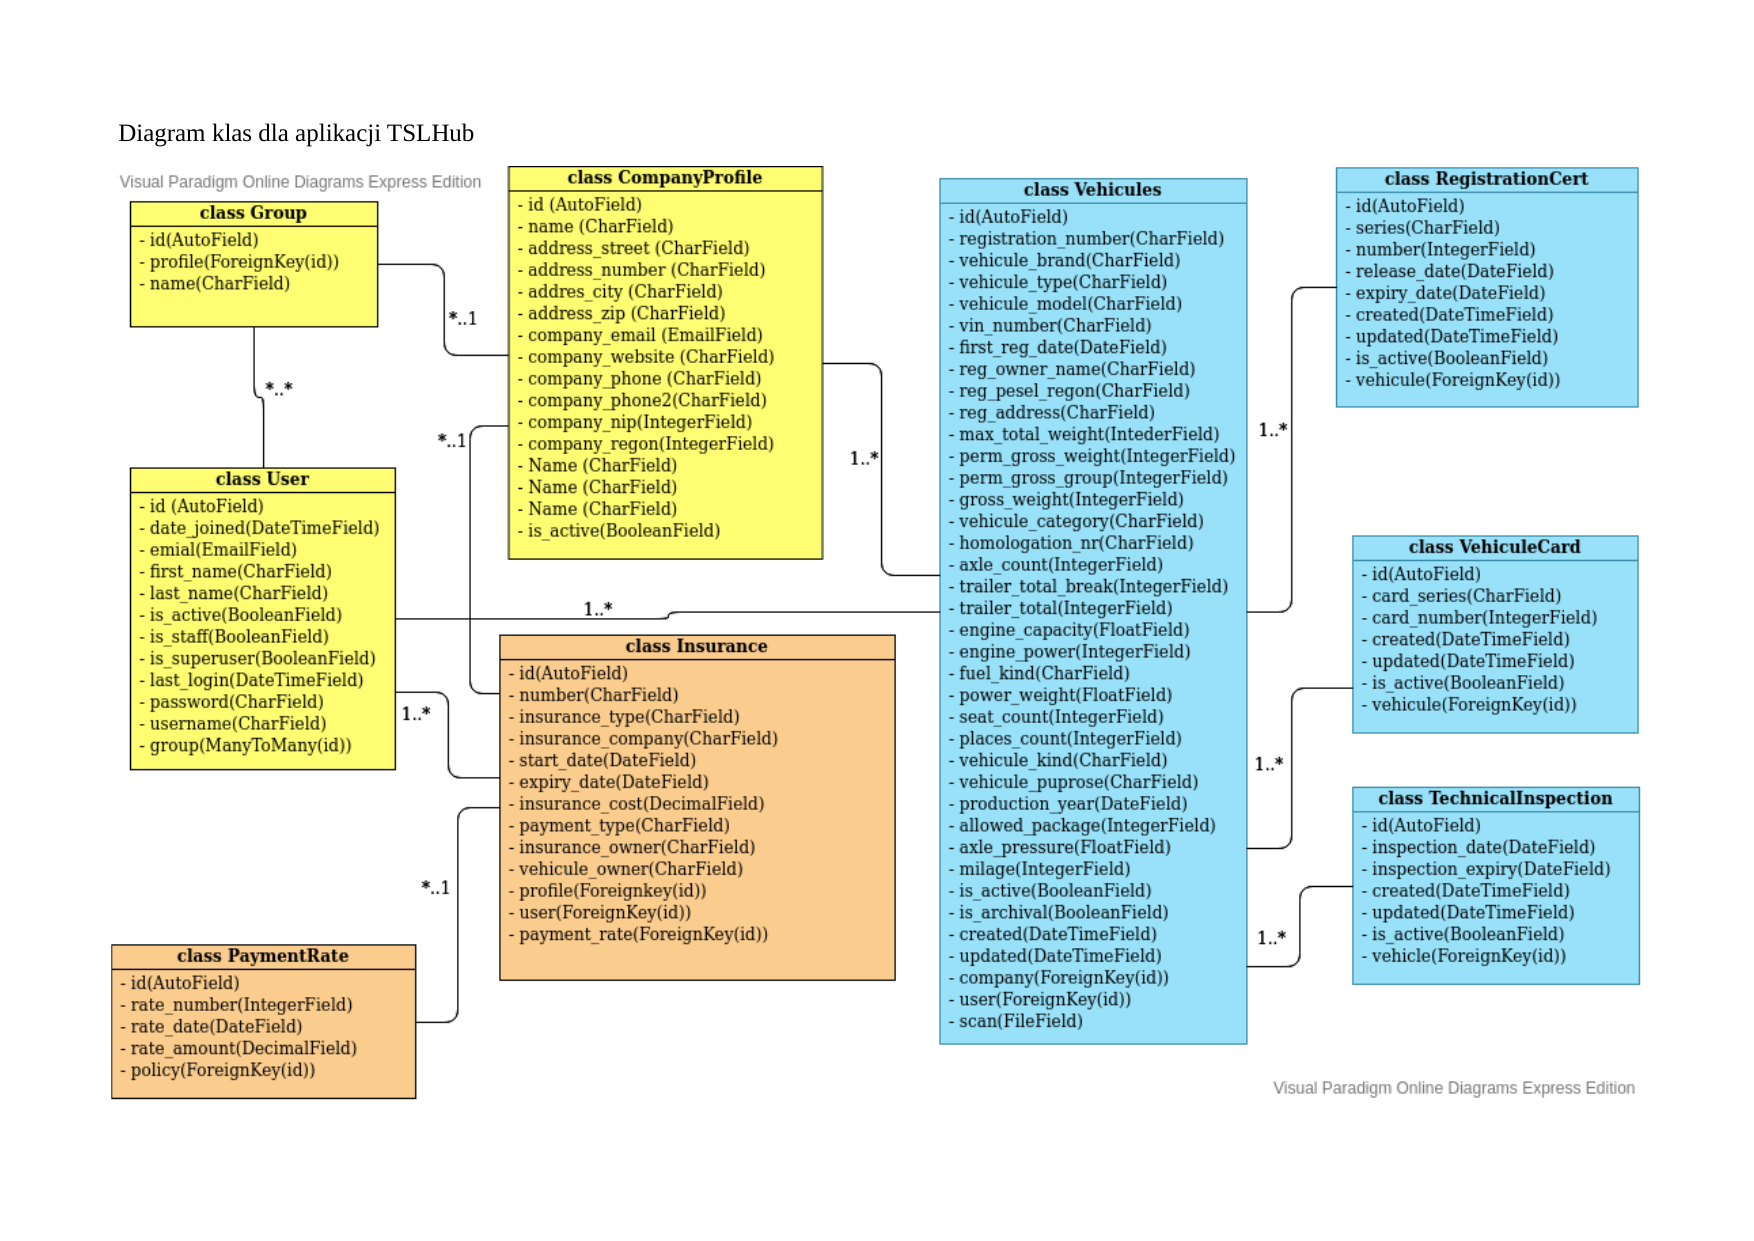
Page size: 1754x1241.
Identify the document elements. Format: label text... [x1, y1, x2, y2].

text Diagram klas dla aplikacji TSLHub [118, 118, 1636, 147]
picture [111, 166, 1643, 1102]
